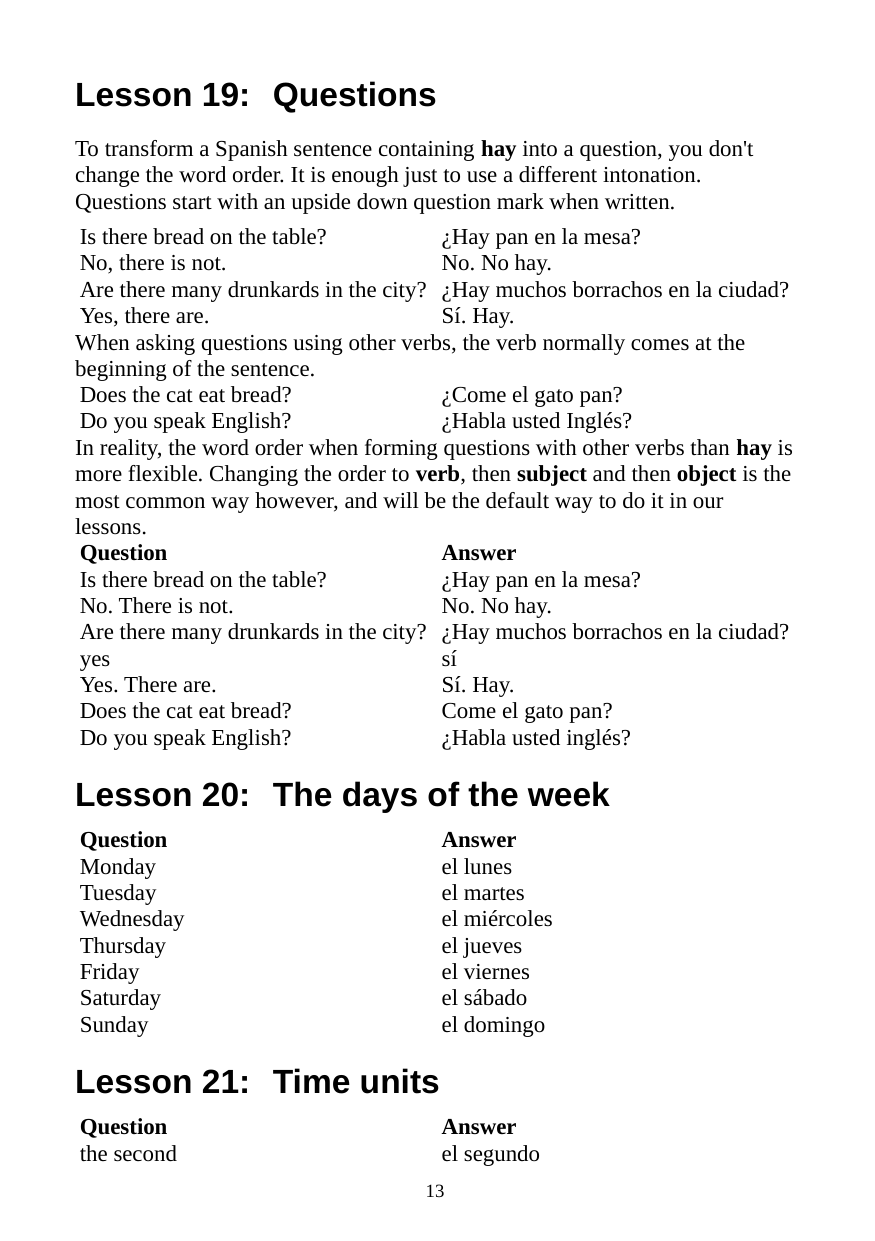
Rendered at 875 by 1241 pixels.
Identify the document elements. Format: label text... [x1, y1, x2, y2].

table_cell sí [437, 645, 799, 671]
table_cell Do you speak English? [75, 408, 437, 434]
table_cell el domingo [437, 1011, 799, 1037]
table_cell Come el gato pan? [437, 698, 799, 724]
table_header ¿Hay pan en la mesa? [437, 223, 799, 249]
text In reality, the word order when forming questions with other verbs than hay is more flexible. Changing the order to verb, then subject and then object is the most common way however, and will be the default way to do it in our lessons. [75, 434, 799, 539]
table_header Does the cat eat bread? [75, 381, 437, 408]
table_cell No, there is not. [75, 250, 437, 276]
table_header ¿Come el gato pan? [437, 381, 799, 408]
table_cell el segundo [437, 1140, 799, 1166]
text When asking questions using other verbs, the verb normally comes at the beginning of the sentence. [75, 328, 799, 381]
table_header Question [75, 1113, 437, 1140]
table_cell Are there many drunkards in the city? [75, 619, 437, 645]
table_cell No. No hay. [437, 250, 799, 276]
table_cell ¿Habla usted inglés? [437, 724, 799, 750]
table_cell No. No hay. [437, 592, 799, 618]
table_cell Sunday [75, 1011, 437, 1037]
table_cell Friday [75, 958, 437, 984]
table_cell the second [75, 1140, 437, 1166]
table_cell Are there many drunkards in the city? [75, 276, 437, 302]
table_cell Do you speak English? [75, 724, 437, 750]
table_cell el viernes [437, 958, 799, 984]
table_cell ¿Habla usted Inglés? [437, 408, 799, 434]
table_header Question [75, 539, 437, 566]
subtitle The days of the week [75, 775, 799, 814]
table_cell el sábado [437, 985, 799, 1011]
table_cell Sí. Hay. [437, 671, 799, 697]
table_cell ¿Hay pan en la mesa? [437, 566, 799, 592]
table_header Is there bread on the table? [75, 223, 437, 249]
table_cell Yes. There are. [75, 671, 437, 697]
table_cell Monday [75, 853, 437, 879]
text To transform a Spanish sentence containing hay into a question, you don't change the word order. It is enough just to use a different intonation. Questions start with an upside down question mark when written. [75, 135, 799, 214]
table_cell No. There is not. [75, 592, 437, 618]
table_cell Saturday [75, 985, 437, 1011]
table_cell yes [75, 645, 437, 671]
table_header Answer [437, 539, 799, 566]
table_cell el lunes [437, 853, 799, 879]
table_header Answer [437, 1113, 799, 1140]
table_cell Does the cat eat bread? [75, 698, 437, 724]
table_cell el miércoles [437, 905, 799, 932]
table_cell el martes [437, 879, 799, 905]
table_cell Thursday [75, 932, 437, 958]
table_cell Tuesday [75, 879, 437, 905]
table_cell ¿Hay muchos borrachos en la ciudad? [437, 276, 799, 302]
table_cell Sí. Hay. [437, 302, 799, 328]
table_header Answer [437, 826, 799, 853]
table_cell Is there bread on the table? [75, 566, 437, 592]
subtitle Questions [75, 75, 799, 114]
table_header Question [75, 826, 437, 853]
subtitle Time units [75, 1062, 799, 1101]
table_cell el jueves [437, 932, 799, 958]
table_cell ¿Hay muchos borrachos en la ciudad? [437, 619, 799, 645]
table_cell Wednesday [75, 905, 437, 932]
table_cell Yes, there are. [75, 302, 437, 328]
